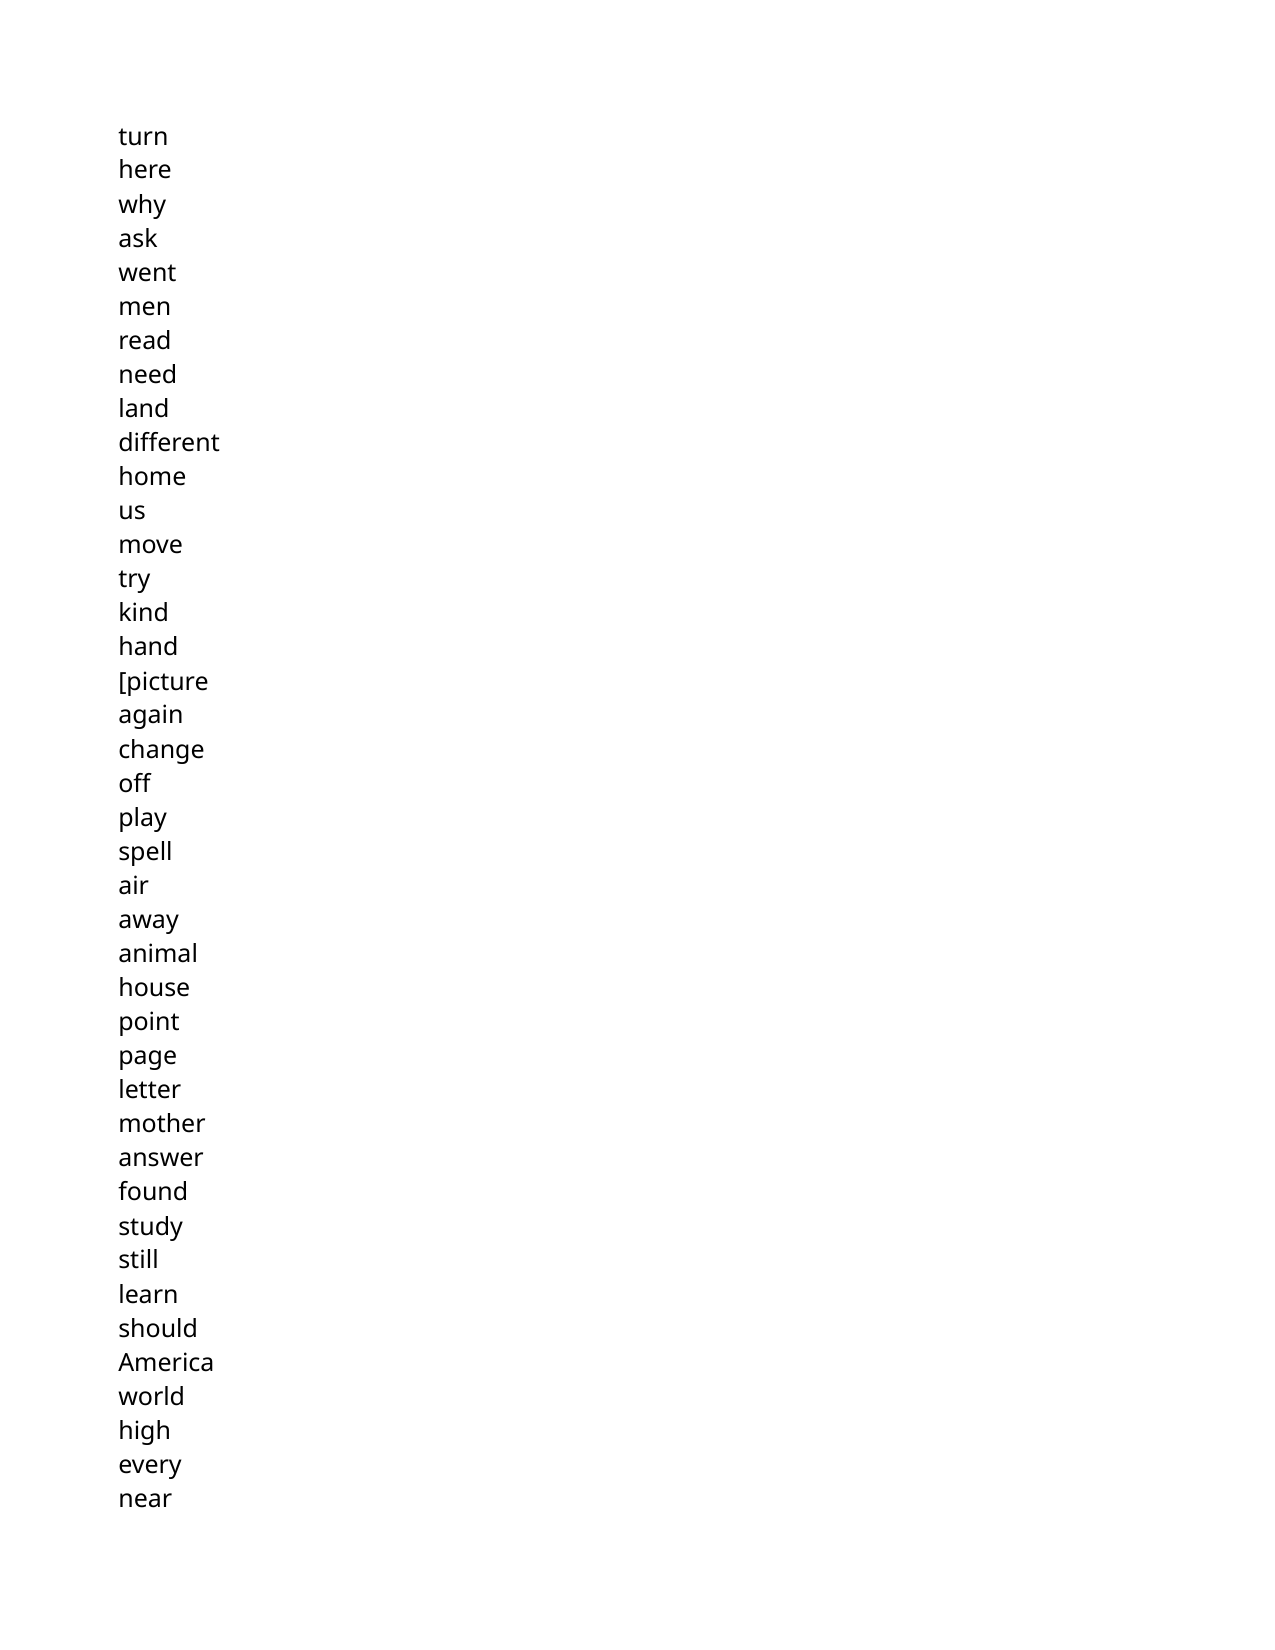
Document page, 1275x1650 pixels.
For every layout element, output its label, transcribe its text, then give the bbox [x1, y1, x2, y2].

text why [118, 186, 1157, 220]
text high [118, 1412, 1157, 1447]
text ask [118, 220, 1157, 254]
text try [118, 561, 1157, 595]
text point [118, 1004, 1157, 1038]
text play [118, 799, 1157, 833]
text house [118, 970, 1157, 1004]
text went [118, 254, 1157, 288]
text land [118, 391, 1157, 425]
text hand [118, 629, 1157, 663]
text change [118, 731, 1157, 765]
text world [118, 1378, 1157, 1412]
text kind [118, 595, 1157, 629]
text need [118, 357, 1157, 391]
text us [118, 493, 1157, 527]
text study [118, 1208, 1157, 1242]
text read [118, 322, 1157, 357]
text near [118, 1481, 1157, 1515]
text away [118, 902, 1157, 936]
text mother [118, 1106, 1157, 1140]
text answer [118, 1140, 1157, 1174]
text here [118, 152, 1157, 186]
text turn [118, 118, 1157, 152]
text found [118, 1174, 1157, 1208]
text air [118, 867, 1157, 902]
text spell [118, 833, 1157, 867]
text [picture [118, 663, 1157, 697]
text home [118, 459, 1157, 493]
text different [118, 425, 1157, 459]
text letter [118, 1072, 1157, 1106]
text page [118, 1038, 1157, 1072]
text every [118, 1447, 1157, 1481]
text learn [118, 1276, 1157, 1310]
text still [118, 1242, 1157, 1276]
text men [118, 288, 1157, 322]
text America [118, 1344, 1157, 1378]
text again [118, 697, 1157, 731]
text move [118, 527, 1157, 561]
text animal [118, 936, 1157, 970]
text should [118, 1310, 1157, 1344]
text off [118, 765, 1157, 799]
